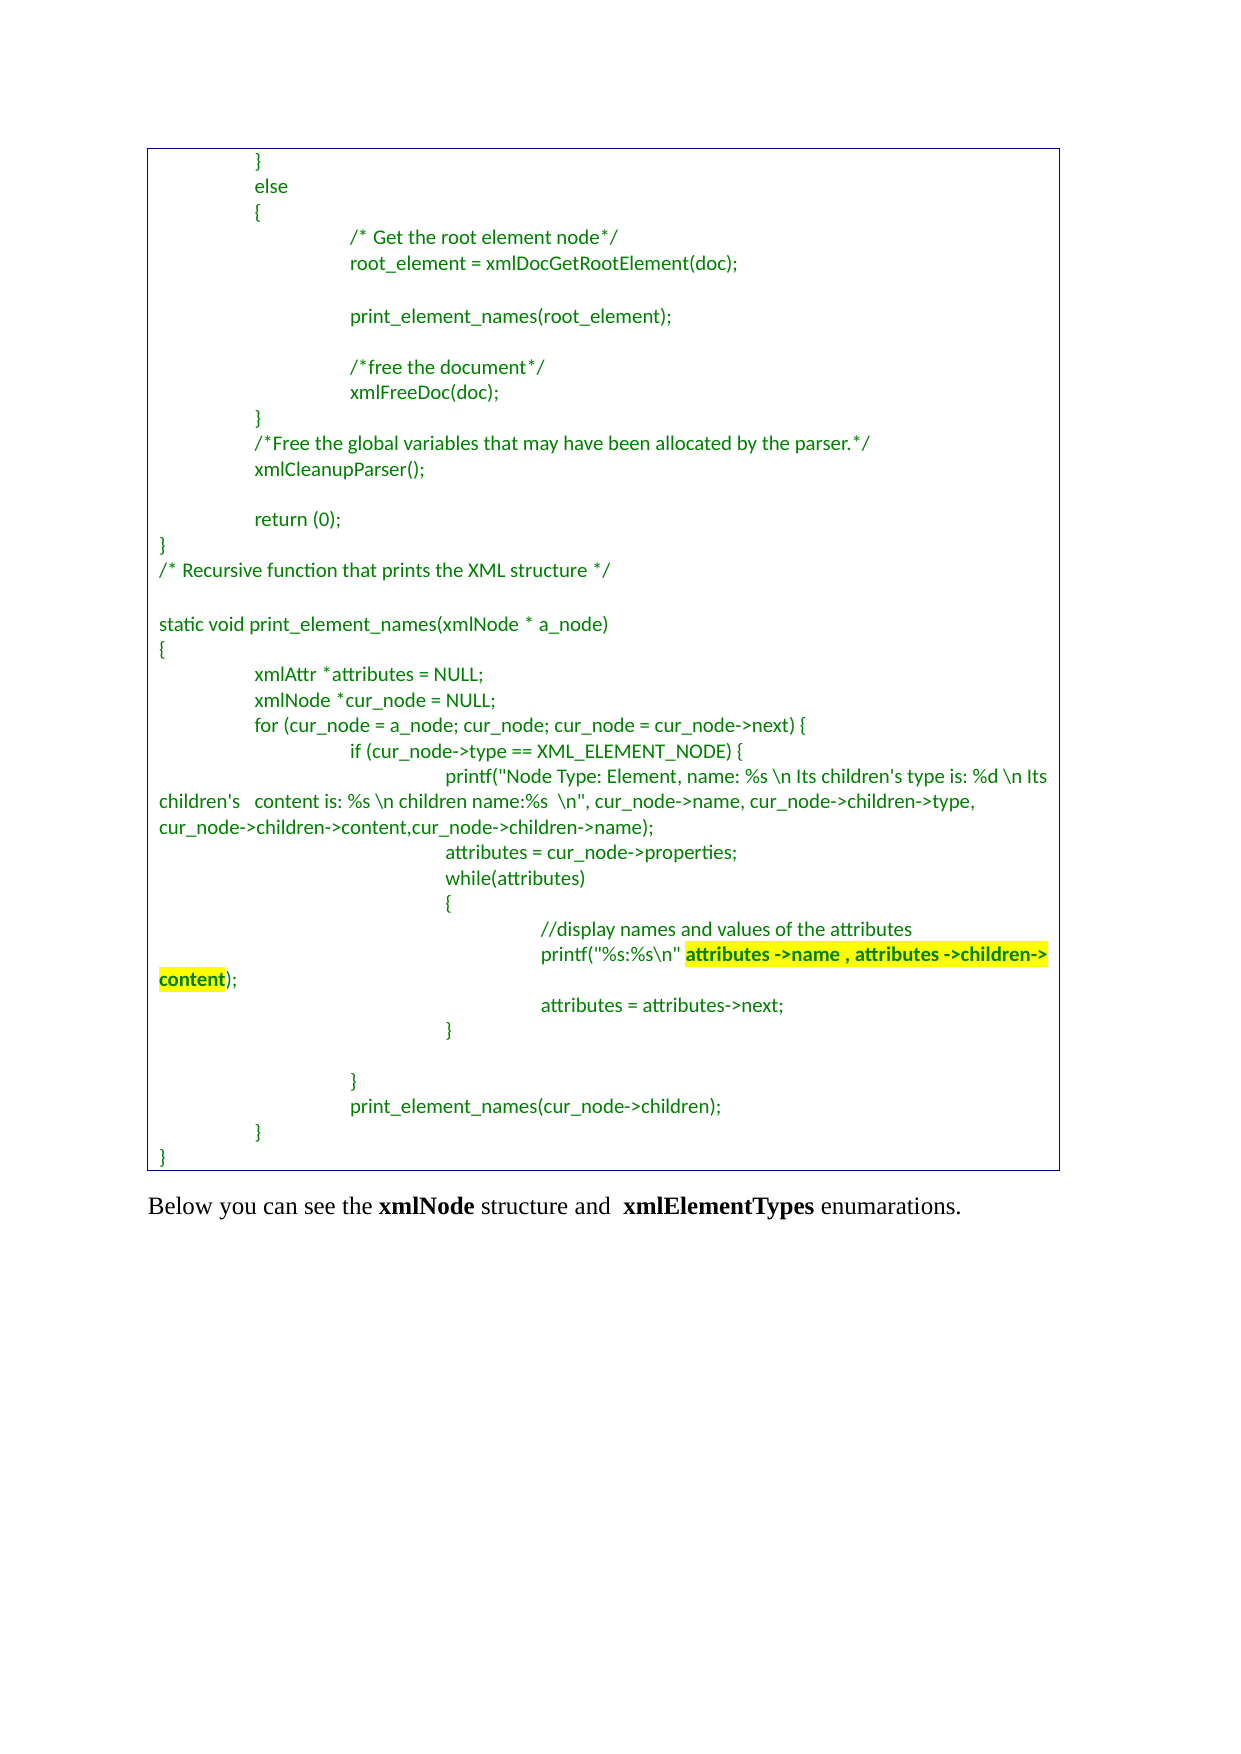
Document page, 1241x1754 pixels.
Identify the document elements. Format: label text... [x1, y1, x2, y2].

text Below you can see the xmlNode structure and xmlElementTypes enumarations. [148, 1191, 1093, 1220]
table_header } else { /* Get the root element node*/ root_element = xmlDocGetRootElement(doc); print_element_names(root_element); /*free the document*/ xmlFreeDoc(doc); } /*Free the global variables that may have been allocated by the parser.*/ xmlCleanupParser(); return (0); } /* Recursive function that prints the XML structure */ static void print_element_names(xmlNode * a_node) { xmlAttr *attributes = NULL; xmlNode *cur_node = NULL; for (cur_node = a_node; cur_node; cur_node = cur_node->next) { if (cur_node->type == XML_ELEMENT_NODE) { printf("Node Type: Element, name: %s \n Its children's type is: %d \n Its children's content is: %s \n children name:%s \n", cur_node->name, cur_node->children->type, cur_node->children->content,cur_node->children->name); attributes = cur_node->properties; while(attributes) { //display names and values of the attributes printf("%s:%s\n" attributes ->name , attributes ->children-> content); attributes = attributes->next; } } print_element_names(cur_node->children); } } [148, 149, 1059, 1170]
